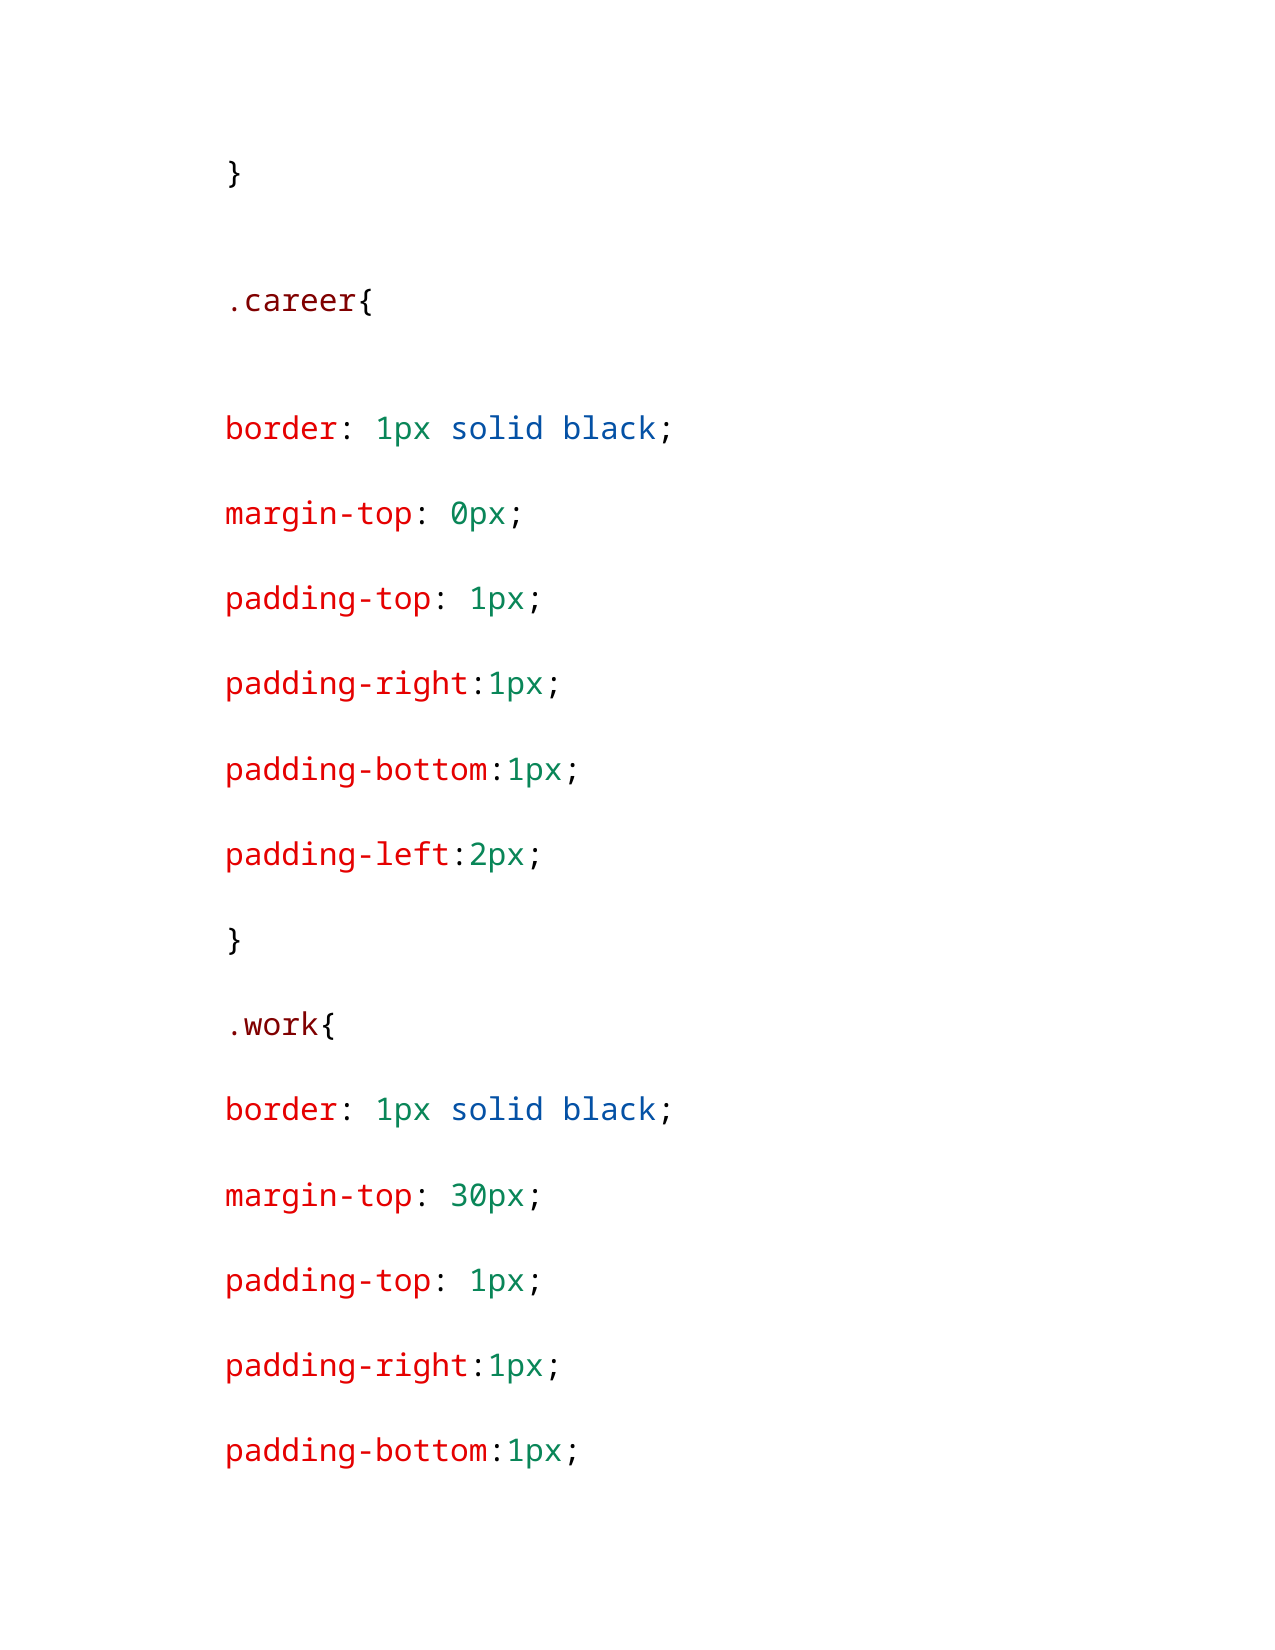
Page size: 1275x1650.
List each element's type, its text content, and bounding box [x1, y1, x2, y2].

text padding-right:1px; [150, 661, 1125, 704]
text padding-bottom:1px; [150, 746, 1125, 789]
text border: 1px solid black; [150, 406, 1125, 448]
text padding-left:2px; [150, 832, 1125, 874]
text padding-top: 1px; [150, 1258, 1125, 1300]
text padding-top: 1px; [150, 576, 1125, 619]
text border: 1px solid black; [150, 1087, 1125, 1130]
text .career{ [150, 278, 1125, 320]
text margin-top: 30px; [150, 1172, 1125, 1215]
text padding-right:1px; [150, 1343, 1125, 1386]
text margin-top: 0px; [150, 491, 1125, 533]
text } [150, 917, 1125, 959]
text } [150, 150, 1125, 193]
text padding-bottom:1px; [150, 1428, 1125, 1471]
text .work{ [150, 1002, 1125, 1045]
